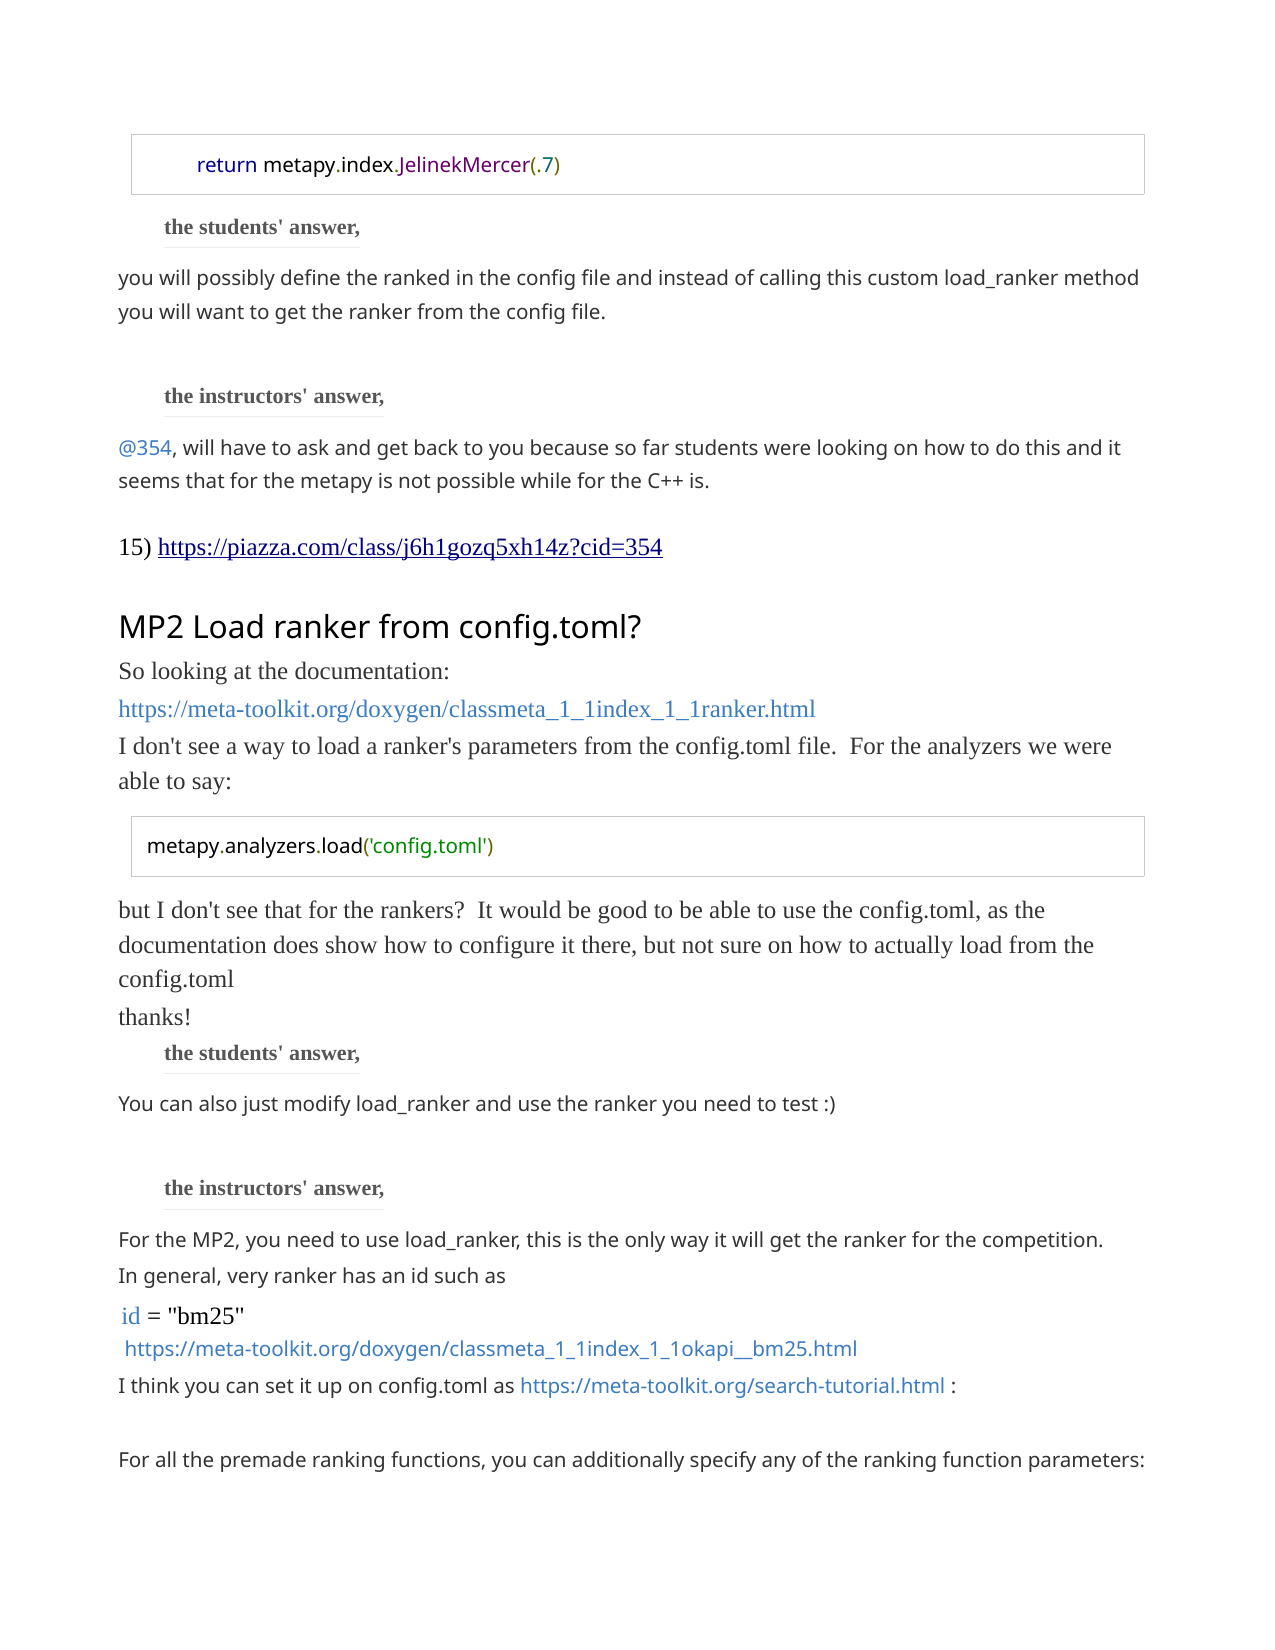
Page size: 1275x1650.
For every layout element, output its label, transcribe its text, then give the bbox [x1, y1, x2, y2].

text In general, very ranker has an id such as [118, 1262, 1157, 1290]
text the instructors' answer, [118, 1175, 1157, 1213]
text you will possibly define the ranked in the config file and instead of calling this custom load_ranker method you will want to get the ranker from the config file. [118, 264, 1157, 325]
subtitle MP2 Load ranker from config.toml? [118, 605, 1157, 648]
text You can also just modify load_ranker and use the ranker you need to test :) [118, 1089, 1157, 1117]
text For the MP2, you need to use load_ranker, this is the only way it will get the ranker for the competition. [118, 1225, 1157, 1253]
text metapy.analyzers.load('config.toml') [132, 817, 1144, 876]
text I don't see a way to load a ranker's parameters from the config.toml file. For the analyzers we were able to say: [118, 731, 1157, 794]
text return metapy.index.JelinekMercer(.7) [132, 135, 1144, 194]
text 15) https://piazza.com/class/j6h1gozq5xh14z?cid=354 [118, 532, 1157, 561]
table_header id = "bm25" [118, 1299, 259, 1333]
text the students' answer, [118, 1039, 1157, 1077]
text https://meta-toolkit.org/doxygen/classmeta_1_1index_1_1ranker.html [118, 694, 1157, 722]
text the instructors' answer, [118, 383, 1157, 421]
text @354, will have to ask and get back to you because so far students were looking on how to do this and it seems that for the metapy is not possible while for the C++ is. [118, 433, 1157, 494]
text https://meta-toolkit.org/doxygen/classmeta_1_1index_1_1okapi__bm25.html [118, 1333, 1157, 1362]
text but I don't see that for the rankers? It would be good to be able to use the config.toml, as the documentation does show how to configure it there, but not sure on how to actually load from the config.toml [118, 895, 1157, 993]
text I think you can set it up on config.toml as https://meta-toolkit.org/search-tutorial.html : [118, 1371, 1157, 1399]
text So looking at the documentation: [118, 656, 1157, 685]
text the students' answer, [118, 214, 1157, 252]
text For all the premade ranking functions, you can additionally specify any of the ranking function parameters: [118, 1445, 1157, 1473]
text thanks! [118, 1002, 1157, 1031]
